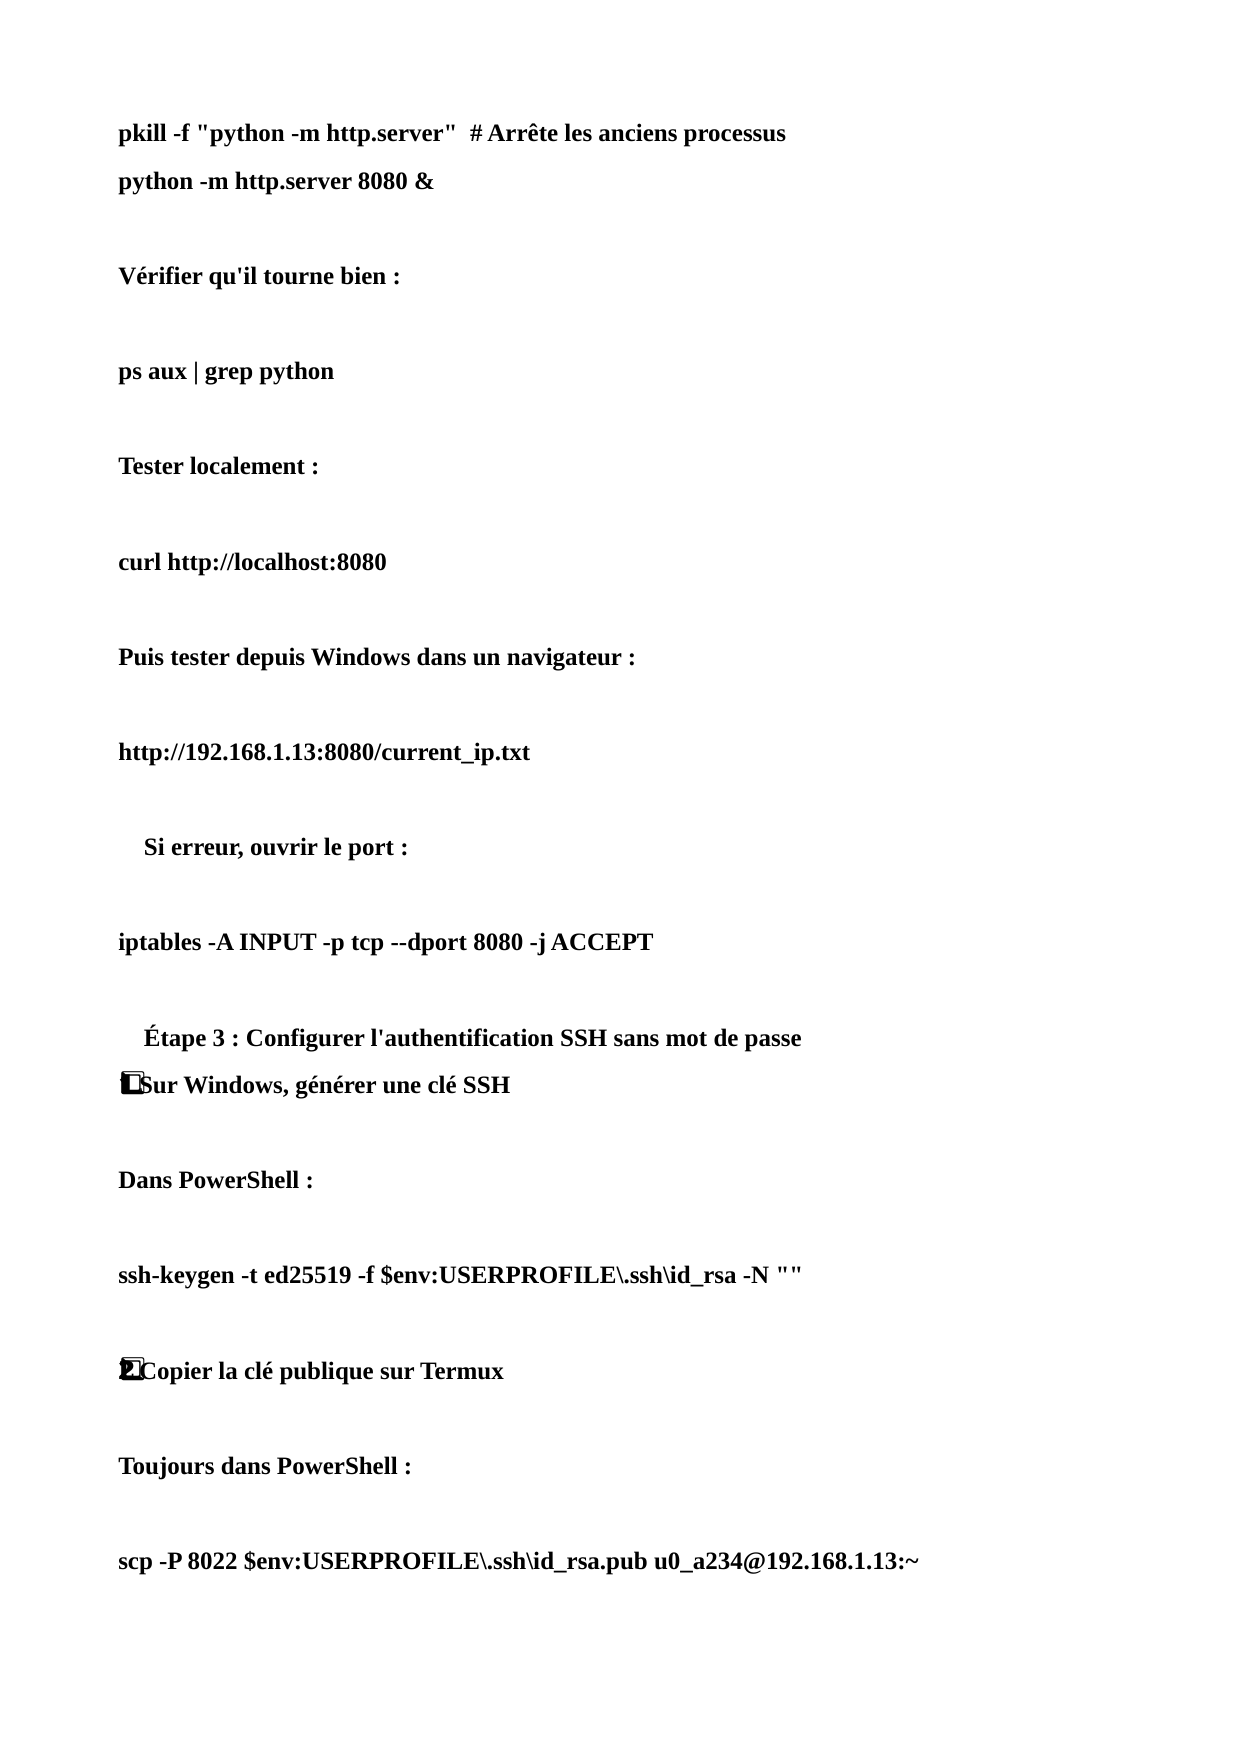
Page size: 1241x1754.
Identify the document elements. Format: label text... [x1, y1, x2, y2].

text ps aux | grep python [118, 356, 1122, 385]
text Toujours dans PowerShell : [118, 1451, 1122, 1480]
text Puis tester depuis Windows dans un navigateur : [118, 642, 1122, 671]
text 1️⃣ Sur Windows, générer une clé SSH [118, 1070, 1122, 1099]
text 2️⃣ Copier la clé publique sur Termux [118, 1356, 1122, 1384]
text pkill -f "python -m http.server" # Arrête les anciens processus [118, 118, 1122, 147]
text http://192.168.1.13:8080/current_ip.txt [118, 737, 1122, 766]
text curl http://localhost:8080 [118, 547, 1122, 575]
text 📌 Étape 3 : Configurer l'authentification SSH sans mot de passe [118, 1023, 1122, 1051]
text python -m http.server 8080 & [118, 166, 1122, 194]
text iptables -A INPUT -p tcp --dport 8080 -j ACCEPT [118, 927, 1122, 956]
text 📌 Si erreur, ouvrir le port : [118, 832, 1122, 861]
text Tester localement : [118, 451, 1122, 480]
text ssh-keygen -t ed25519 -f $env:USERPROFILE\.ssh\id_rsa -N "" [118, 1261, 1122, 1289]
text Dans PowerShell : [118, 1165, 1122, 1194]
text scp -P 8022 $env:USERPROFILE\.ssh\id_rsa.pub u0_a234@192.168.1.13:~ [118, 1546, 1122, 1575]
text Vérifier qu'il tourne bien : [118, 261, 1122, 290]
